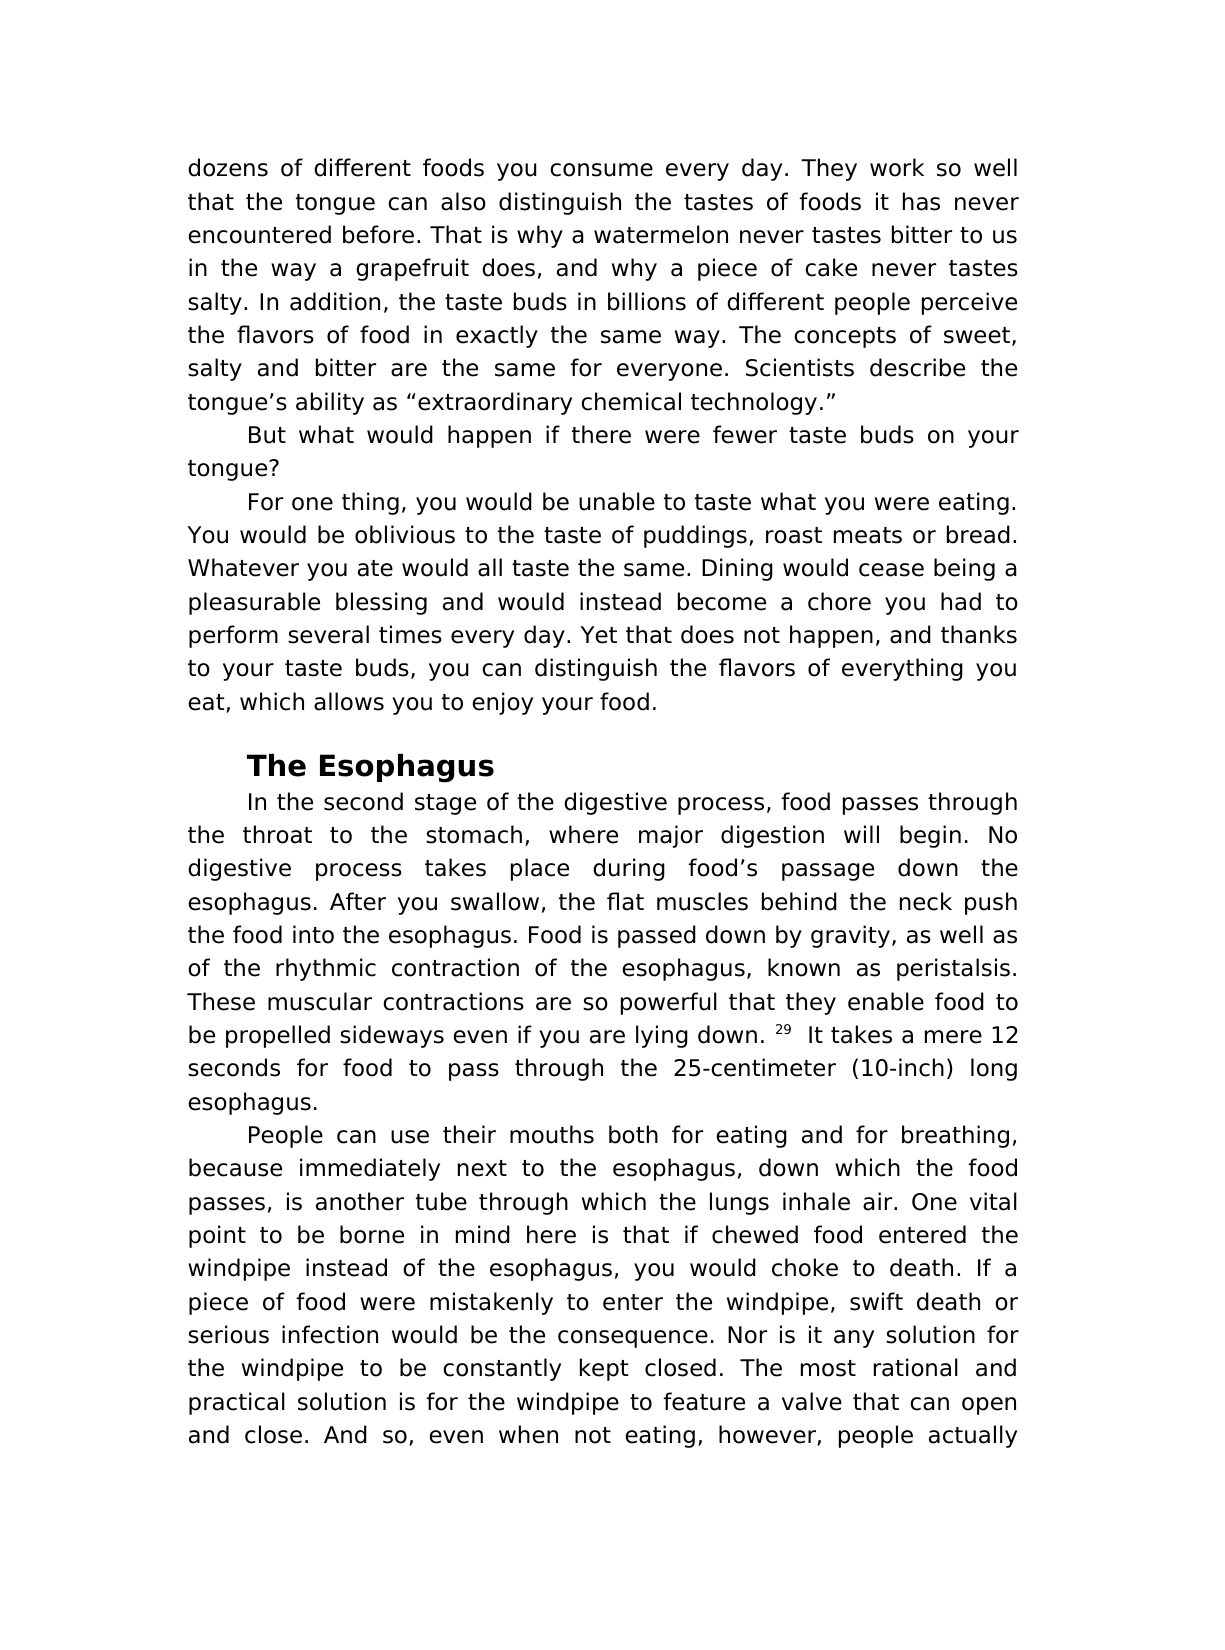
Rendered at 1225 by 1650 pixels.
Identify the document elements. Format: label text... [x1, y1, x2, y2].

text The Esophagus [187, 750, 1020, 783]
text But what would happen if there were fewer taste buds on your tongue? [187, 417, 1020, 483]
text dozens of different foods you consume every day. They work so well that the tongue can also distinguish the tastes of foods it has never encountered before. That is why a watermelon never tastes bitter to us in the way a grapefruit does, and why a piece of cake never tastes salty. In addition, the taste buds in billions of different people perceive the flavors of food in exactly the same way. The concepts of sweet, salty and bitter are the same for everyone. Scientists describe the tongue’s ability as “extraordinary chemical technology.” [187, 150, 1020, 417]
text For one thing, you would be unable to taste what you were eating. You would be oblivious to the taste of puddings, roast meats or bread. Whatever you ate would all taste the same. Dining would cease being a pleasurable blessing and would instead become a chore you had to perform several times every day. Yet that does not happen, and thanks to your taste buds, you can distinguish the flavors of everything you eat, which allows you to enjoy your food. [187, 483, 1020, 717]
text In the second stage of the digestive process, food passes through the throat to the stomach, where major digestion will begin. No digestive process takes place during food’s passage down the esophagus. After you swallow, the flat muscles behind the neck push the food into the esophagus. Food is passed down by gravity, as well as of the rhythmic contraction of the esophagus, known as peristalsis. These muscular contractions are so powerful that they enable food to be propelled sideways even if you are lying down. 29 It takes a mere 12 seconds for food to pass through the 25-centimeter (10-inch) long esophagus. [187, 783, 1020, 1117]
text People can use their mouths both for eating and for breathing, because immediately next to the esophagus, down which the food passes, is another tube through which the lungs inhale air. One vital point to be borne in mind here is that if chewed food entered the windpipe instead of the esophagus, you would choke to death. If a piece of food were mistakenly to enter the windpipe, swift death or serious infection would be the consequence. Nor is it any solution for the windpipe to be constantly kept closed. The most rational and practical solution is for the windpipe to feature a valve that can open and close. And so, even when not eating, however, people actually [187, 1117, 1020, 1450]
